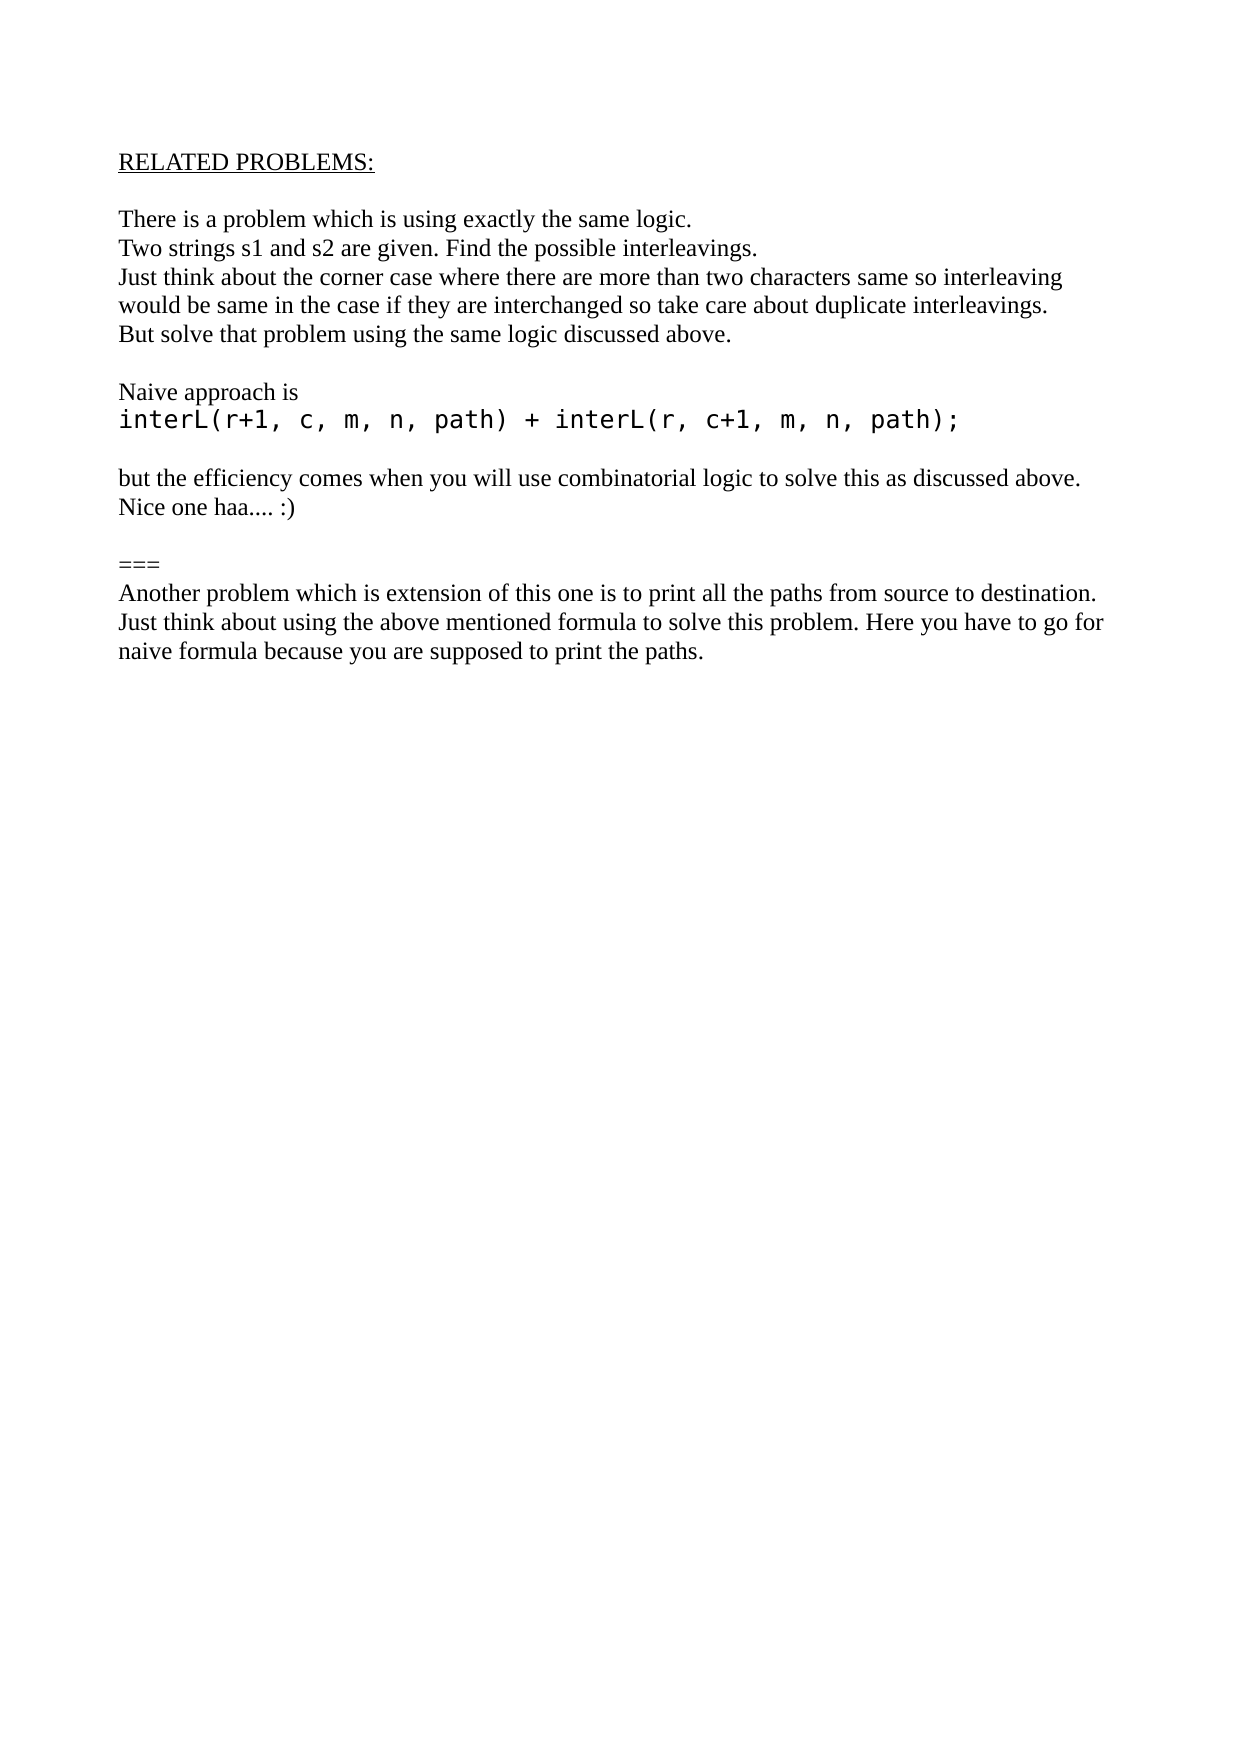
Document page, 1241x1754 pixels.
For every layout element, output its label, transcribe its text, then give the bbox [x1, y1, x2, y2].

text RELATED PROBLEMS: [118, 147, 1122, 176]
text but the efficiency comes when you will use combinatorial logic to solve this as discussed above. [118, 463, 1122, 492]
text There is a problem which is using exactly the same logic. [118, 204, 1122, 233]
text Two strings s1 and s2 are given. Find the possible interleavings. [118, 233, 1122, 262]
text Another problem which is extension of this one is to print all the paths from source to destination. [118, 578, 1122, 607]
text Just think about the corner case where there are more than two characters same so interleaving would be same in the case if they are interchanged so take care about duplicate interleavings. [118, 262, 1122, 319]
text But solve that problem using the same logic discussed above. [118, 319, 1122, 348]
text Naive approach is [118, 377, 1122, 406]
text Just think about using the above mentioned formula to solve this problem. Here you have to go for naive formula because you are supposed to print the paths. [118, 607, 1122, 665]
text === [118, 550, 1122, 578]
text interL(r+1, c, m, n, path) + interL(r, c+1, m, n, path); [118, 406, 1122, 435]
text Nice one haa.... :) [118, 492, 1122, 521]
